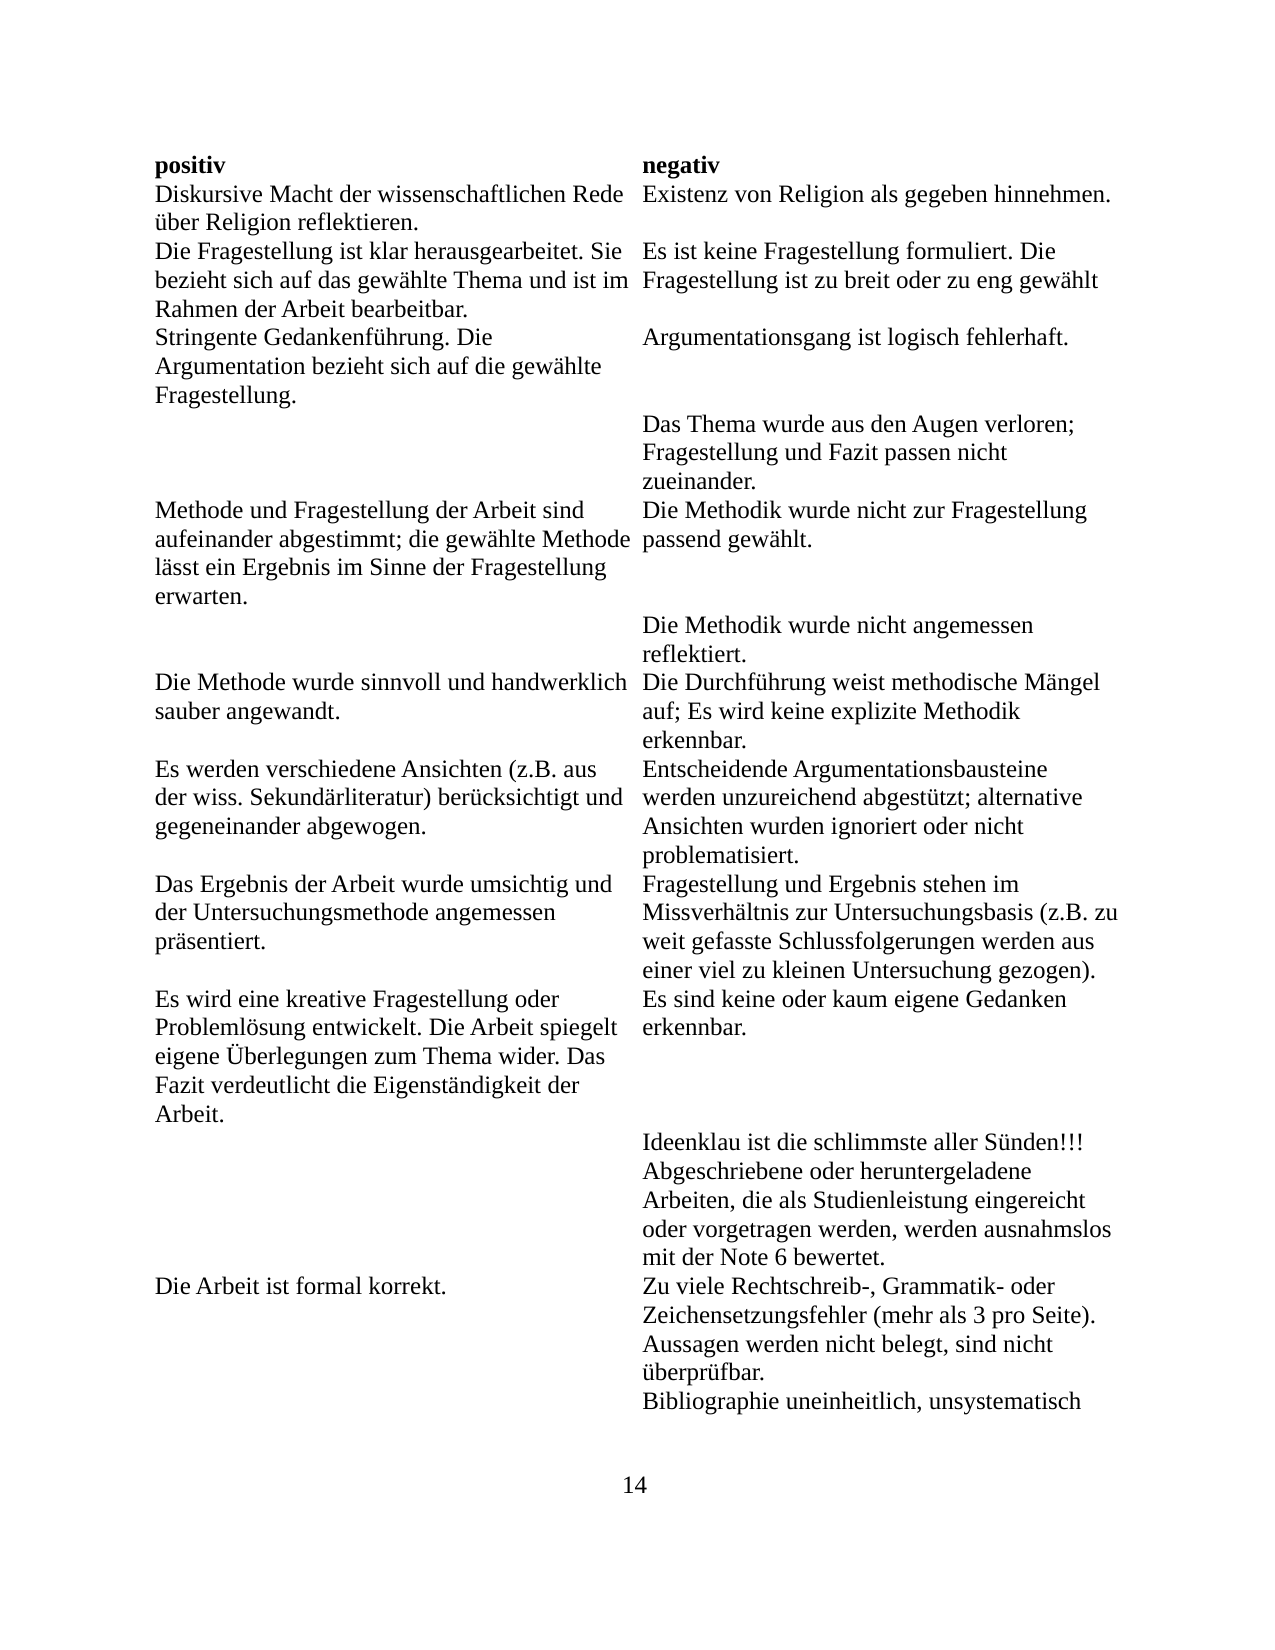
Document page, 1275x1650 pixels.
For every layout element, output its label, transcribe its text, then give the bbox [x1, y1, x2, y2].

table_cell Diskursive Macht der wissenschaftlichen Rede über Religion reflektieren. [150, 179, 637, 236]
table_cell Die Arbeit ist formal korrekt. [150, 1271, 637, 1329]
table_cell Fragestellung und Ergebnis stehen im Missverhältnis zur Untersuchungsbasis (z.B. zu weit gefasste Schlussfolgerungen werden aus einer viel zu kleinen Untersuchung gezogen). [638, 869, 1125, 984]
table_cell [150, 409, 637, 495]
table_header negativ [638, 150, 1125, 179]
table_cell Die Methode wurde sinnvoll und handwerklich sauber angewandt. [150, 668, 637, 754]
table_cell Das Thema wurde aus den Augen verloren; Fragestellung und Fazit passen nicht zueinander. [638, 409, 1125, 495]
table_header positiv [150, 150, 637, 179]
table_cell Ideenklau ist die schlimmste aller Sünden!!! Abgeschriebene oder heruntergeladene Arbeiten, die als Studienleistung eingereicht oder vorgetragen werden, werden ausnahmslos mit der Note 6 bewertet. [638, 1128, 1125, 1271]
table_cell Die Fragestellung ist klar herausgearbeitet. Sie bezieht sich auf das gewählte Thema und ist im Rahmen der Arbeit bearbeitbar. [150, 236, 637, 322]
table_cell Methode und Fragestellung der Arbeit sind aufeinander abgestimmt; die gewählte Methode lässt ein Ergebnis im Sinne der Fragestellung erwarten. [150, 495, 637, 610]
table_cell Es wird eine kreative Fragestellung oder Problemlösung entwickelt. Die Arbeit spiegelt eigene Überlegungen zum Thema wider. Das Fazit verdeutlicht die Eigenständigkeit der Arbeit. [150, 984, 637, 1127]
table_cell Argumentationsgang ist logisch fehlerhaft. [638, 323, 1125, 409]
table_cell Die Methodik wurde nicht zur Fragestellung passend gewählt. [638, 495, 1125, 610]
table_cell Aussagen werden nicht belegt, sind nicht überprüfbar. [638, 1329, 1125, 1386]
table_cell [150, 1128, 637, 1271]
table_cell Es sind keine oder kaum eigene Gedanken erkennbar. [638, 984, 1125, 1127]
table_cell Entscheidende Argumentationsbausteine werden unzureichend abgestützt; alternative Ansichten wurden ignoriert oder nicht problematisiert. [638, 754, 1125, 869]
table_cell Stringente Gedankenführung. Die Argumentation bezieht sich auf die gewählte Fragestellung. [150, 323, 637, 409]
table_cell Es ist keine Fragestellung formuliert. Die Fragestellung ist zu breit oder zu eng gewählt [638, 236, 1125, 322]
table_cell [150, 610, 637, 667]
table_cell Die Methodik wurde nicht angemessen reflektiert. [638, 610, 1125, 667]
table_cell Die Durchführung weist methodische Mängel auf; Es wird keine explizite Methodik erkennbar. [638, 668, 1125, 754]
table_cell Es werden verschiedene Ansichten (z.B. aus der wiss. Sekundärliteratur) berücksichtigt und gegeneinander abgewogen. [150, 754, 637, 869]
table_cell Bibliographie uneinheitlich, unsystematisch [638, 1386, 1125, 1415]
table_cell [150, 1329, 637, 1386]
table_cell Das Ergebnis der Arbeit wurde umsichtig und der Untersuchungsmethode angemessen präsentiert. [150, 869, 637, 984]
table_cell Zu viele Rechtschreib-, Grammatik- oder Zeichensetzungsfehler (mehr als 3 pro Seite). [638, 1271, 1125, 1329]
table_cell Existenz von Religion als gegeben hinnehmen. [638, 179, 1125, 236]
table_cell [150, 1386, 637, 1415]
